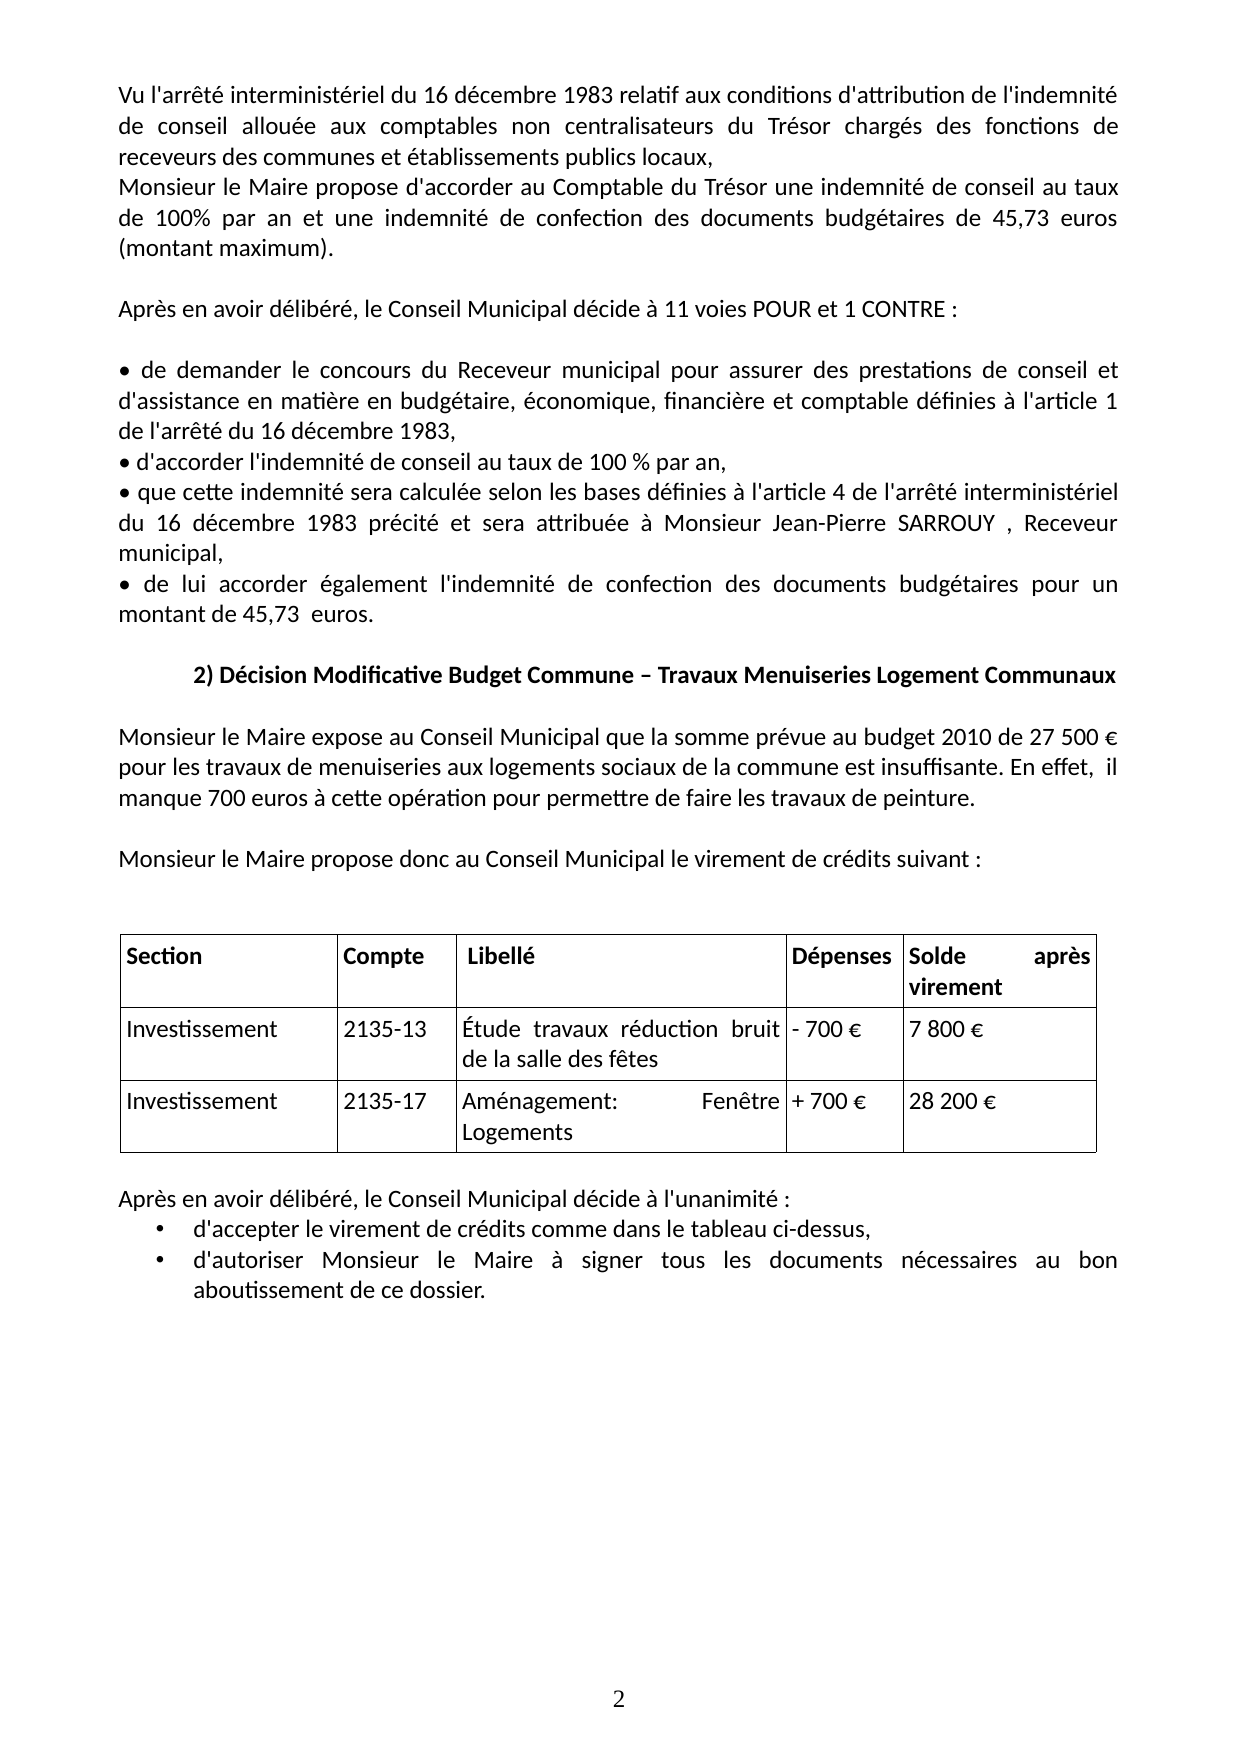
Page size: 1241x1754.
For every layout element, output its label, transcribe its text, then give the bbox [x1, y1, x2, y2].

table_cell 7 800 € [904, 1008, 1096, 1079]
table_cell Aménagement: Fenêtre Logements [457, 1081, 786, 1152]
text Monsieur le Maire propose donc au Conseil Municipal le virement de crédits suivant : [118, 843, 1120, 873]
table_header Solde après virement [904, 935, 1096, 1007]
list d'accepter le virement de crédits comme dans le tableau ci-dessus, [156, 1213, 1120, 1244]
text • de lui accorder également l'indemnité de confection des documents budgétaires pour un montant de 45,73 euros. [118, 568, 1120, 629]
text Vu l'arrêté interministériel du 16 décembre 1983 relatif aux conditions d'attribution de l'indemnité de conseil allouée aux comptables non centralisateurs du Trésor chargés des fonctions de receveurs des communes et établissements publics locaux, [118, 80, 1120, 171]
text Après en avoir délibéré, le Conseil Municipal décide à 11 voies POUR et 1 CONTRE : [118, 293, 1120, 324]
list 2) Décision Modificative Budget Commune – Travaux Menuiseries Logement Communaux [156, 659, 1120, 690]
table_header Section [121, 935, 337, 1007]
table_cell 28 200 € [904, 1081, 1096, 1152]
text • que cette indemnité sera calculée selon les bases définies à l'article 4 de l'arrêté interministériel du 16 décembre 1983 précité et sera attribuée à Monsieur Jean-Pierre SARROUY , Receveur municipal, [118, 476, 1120, 568]
table_cell + 700 € [787, 1081, 903, 1152]
list d'autoriser Monsieur le Maire à signer tous les documents nécessaires au bon aboutissement de ce dossier. [156, 1244, 1120, 1305]
table_header Compte [338, 935, 456, 1007]
table_cell - 700 € [787, 1008, 903, 1079]
table_cell 2135-13 [338, 1008, 456, 1079]
text Monsieur le Maire propose d'accorder au Comptable du Trésor une indemnité de conseil au taux de 100% par an et une indemnité de confection des documents budgétaires de 45,73 euros (montant maximum). [118, 171, 1120, 263]
table_header Libellé [457, 935, 786, 1007]
text Monsieur le Maire expose au Conseil Municipal que la somme prévue au budget 2010 de 27 500 € pour les travaux de menuiseries aux logements sociaux de la commune est insuffisante. En effet, il manque 700 euros à cette opération pour permettre de faire les travaux de peinture. [118, 721, 1120, 812]
text • de demander le concours du Receveur municipal pour assurer des prestations de conseil et d'assistance en matière en budgétaire, économique, financière et comptable définies à l'article 1 de l'arrêté du 16 décembre 1983, [118, 354, 1120, 446]
table_cell Investissement [121, 1008, 337, 1079]
table_cell 2135-17 [338, 1081, 456, 1152]
table_cell Étude travaux réduction bruit de la salle des fêtes [457, 1008, 786, 1079]
table_cell Investissement [121, 1081, 337, 1152]
text • d'accorder l'indemnité de conseil au taux de 100 % par an, [118, 446, 1120, 476]
text Après en avoir délibéré, le Conseil Municipal décide à l'unanimité : [118, 1183, 1120, 1213]
table_header Dépenses [787, 935, 903, 1007]
